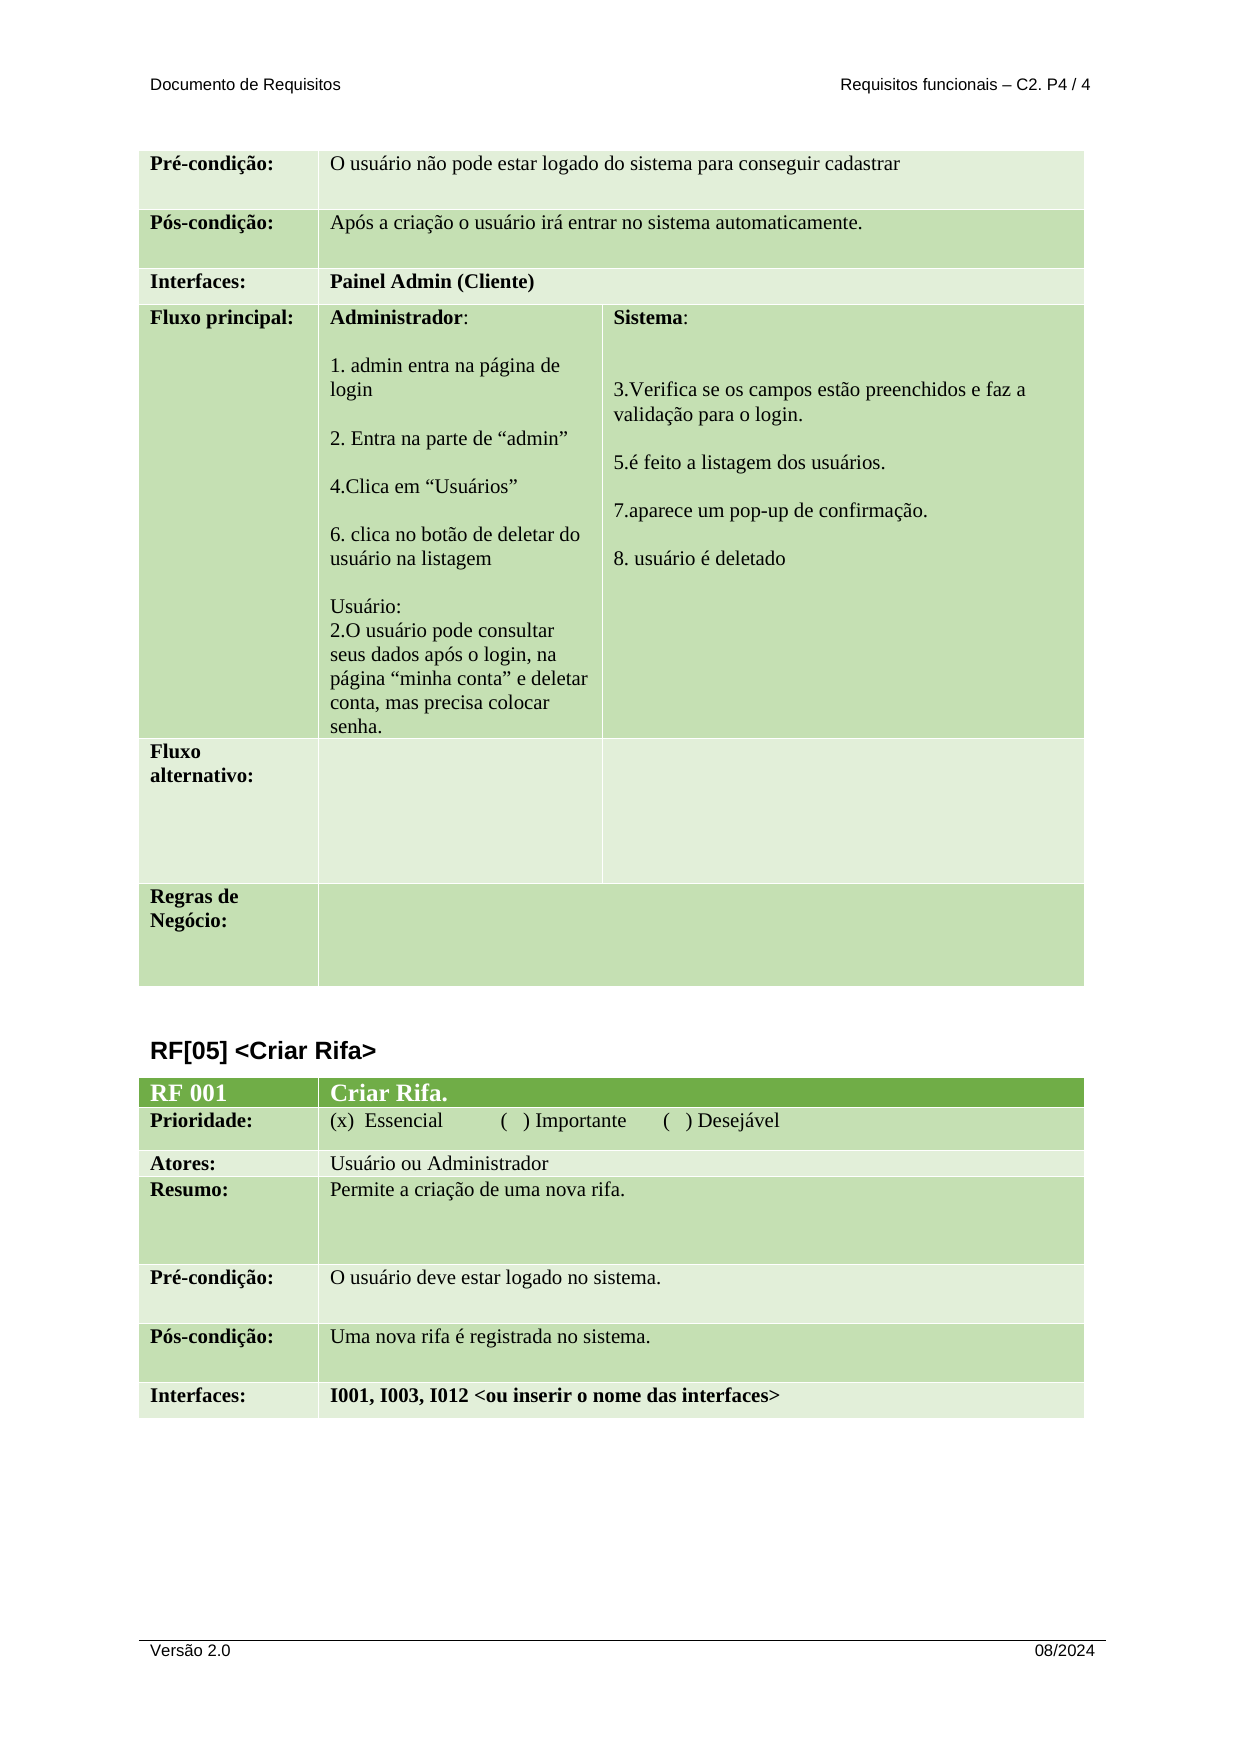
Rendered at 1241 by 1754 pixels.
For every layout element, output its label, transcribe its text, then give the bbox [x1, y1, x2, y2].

table_cell Administrador: 1. admin entra na página de login 2. Entra na parte de “admin” 4.Clica em “Usuários” 6. clica no botão de deletar do usuário na listagem Usuário: 2.O usuário pode consultar seus dados após o login, na página “minha conta” e deletar conta, mas precisa colocar senha. [319, 305, 602, 738]
table_cell O usuário deve estar logado no sistema. [319, 1265, 1084, 1323]
table_cell Interfaces: [139, 1383, 318, 1418]
table_cell Atores: [139, 1151, 318, 1176]
table_cell Sistema: 3.Verifica se os campos estão preenchidos e faz a validação para o login. 5.é feito a listagem dos usuários. 7.aparece um pop-up de confirmação. 8. usuário é deletado [603, 305, 1084, 738]
table_cell Interfaces: [139, 269, 318, 304]
table_cell O usuário não pode estar logado do sistema para conseguir cadastrar [319, 151, 1084, 209]
table_cell Resumo: [139, 1177, 318, 1264]
table_cell Pré-condição: [139, 151, 318, 209]
table_cell Fluxo principal: [139, 305, 318, 738]
table_cell Uma nova rifa é registrada no sistema. [319, 1324, 1084, 1382]
table_cell Prioridade: [139, 1108, 318, 1150]
table_cell (x) Essencial ( ) Importante ( ) Desejável [319, 1108, 1084, 1150]
table_cell Após a criação o usuário irá entrar no sistema automaticamente. [319, 210, 1084, 268]
table_cell Painel Admin (Cliente) [319, 269, 1084, 304]
table_cell [319, 739, 602, 883]
table_header Criar Rifa. [319, 1078, 1084, 1107]
table_cell Permite a criação de uma nova rifa. [319, 1177, 1084, 1264]
text RF[05] <Criar Rifa> [150, 1036, 1090, 1064]
table_cell I001, I003, I012 <ou inserir o nome das interfaces> [319, 1383, 1084, 1418]
table_cell Pós-condição: [139, 1324, 318, 1382]
table_cell Pré-condição: [139, 1265, 318, 1323]
table_cell Usuário ou Administrador [319, 1151, 1084, 1176]
table_cell Pós-condição: [139, 210, 318, 268]
table_cell Regras de Negócio: [139, 884, 318, 986]
table_cell [319, 884, 1084, 986]
table_header RF 001 [139, 1078, 318, 1107]
table_cell Fluxo alternativo: [139, 739, 318, 883]
table_cell [603, 739, 1084, 883]
